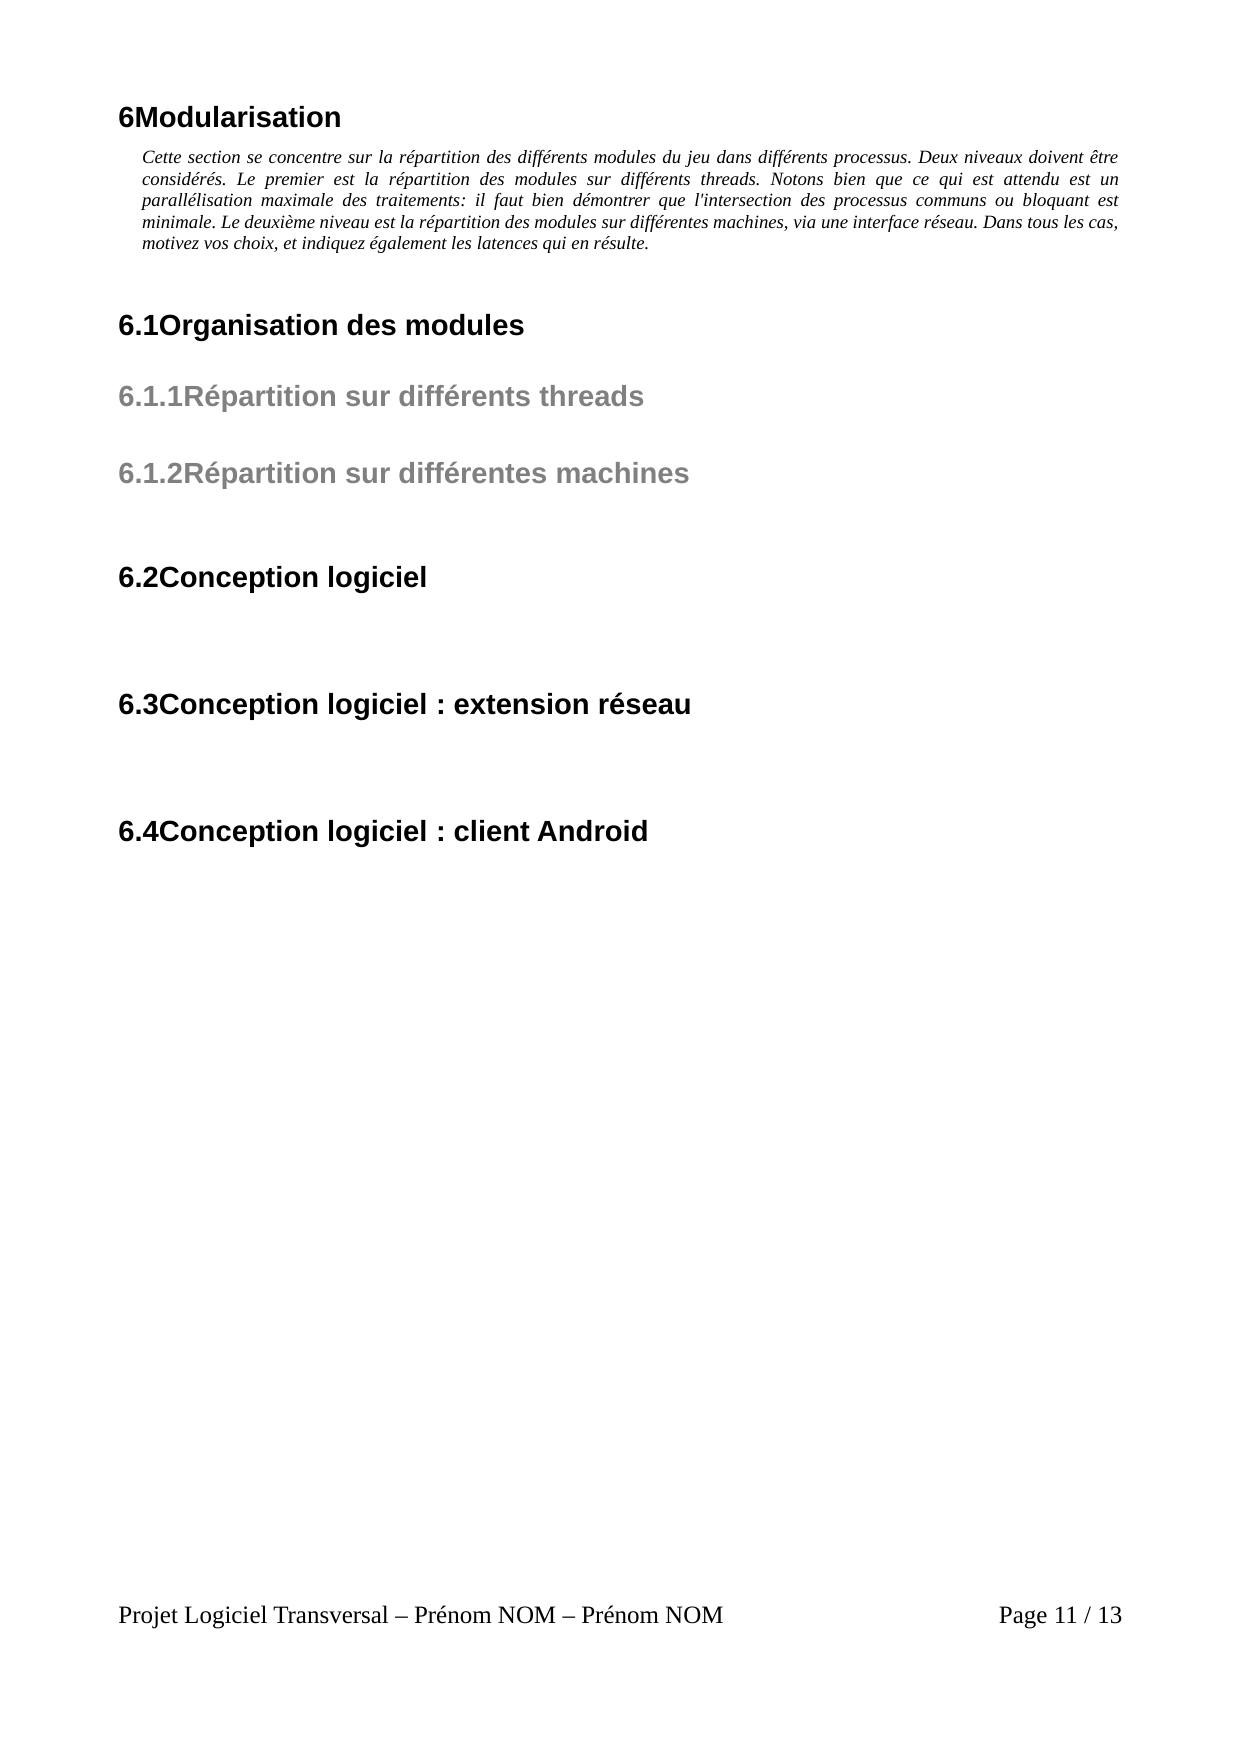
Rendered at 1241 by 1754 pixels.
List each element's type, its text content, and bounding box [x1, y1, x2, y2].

subtitle Répartition sur différentes machines [118, 456, 1122, 490]
subtitle Répartition sur différents threads [118, 379, 1122, 413]
subtitle Conception logiciel : client Android [118, 814, 1122, 848]
subtitle Organisation des modules [118, 308, 1122, 341]
subtitle Conception logiciel : extension réseau [118, 687, 1122, 721]
subtitle Modularisation [118, 100, 1122, 133]
text Cette section se concentre sur la répartition des différents modules du jeu dans différents processus. Deux niveaux doivent être considérés. Le premier est la répartition des modules sur différents threads. Notons bien que ce qui est attendu est un parallélisation maximale des traitements: il faut bien démontrer que l'intersection des processus communs ou bloquant est minimale. Le deuxième niveau est la répartition des modules sur différentes machines, via une interface réseau. Dans tous les cas, motivez vos choix, et indiquez également les latences qui en résulte. [142, 146, 1122, 254]
subtitle Conception logiciel [118, 560, 1122, 593]
